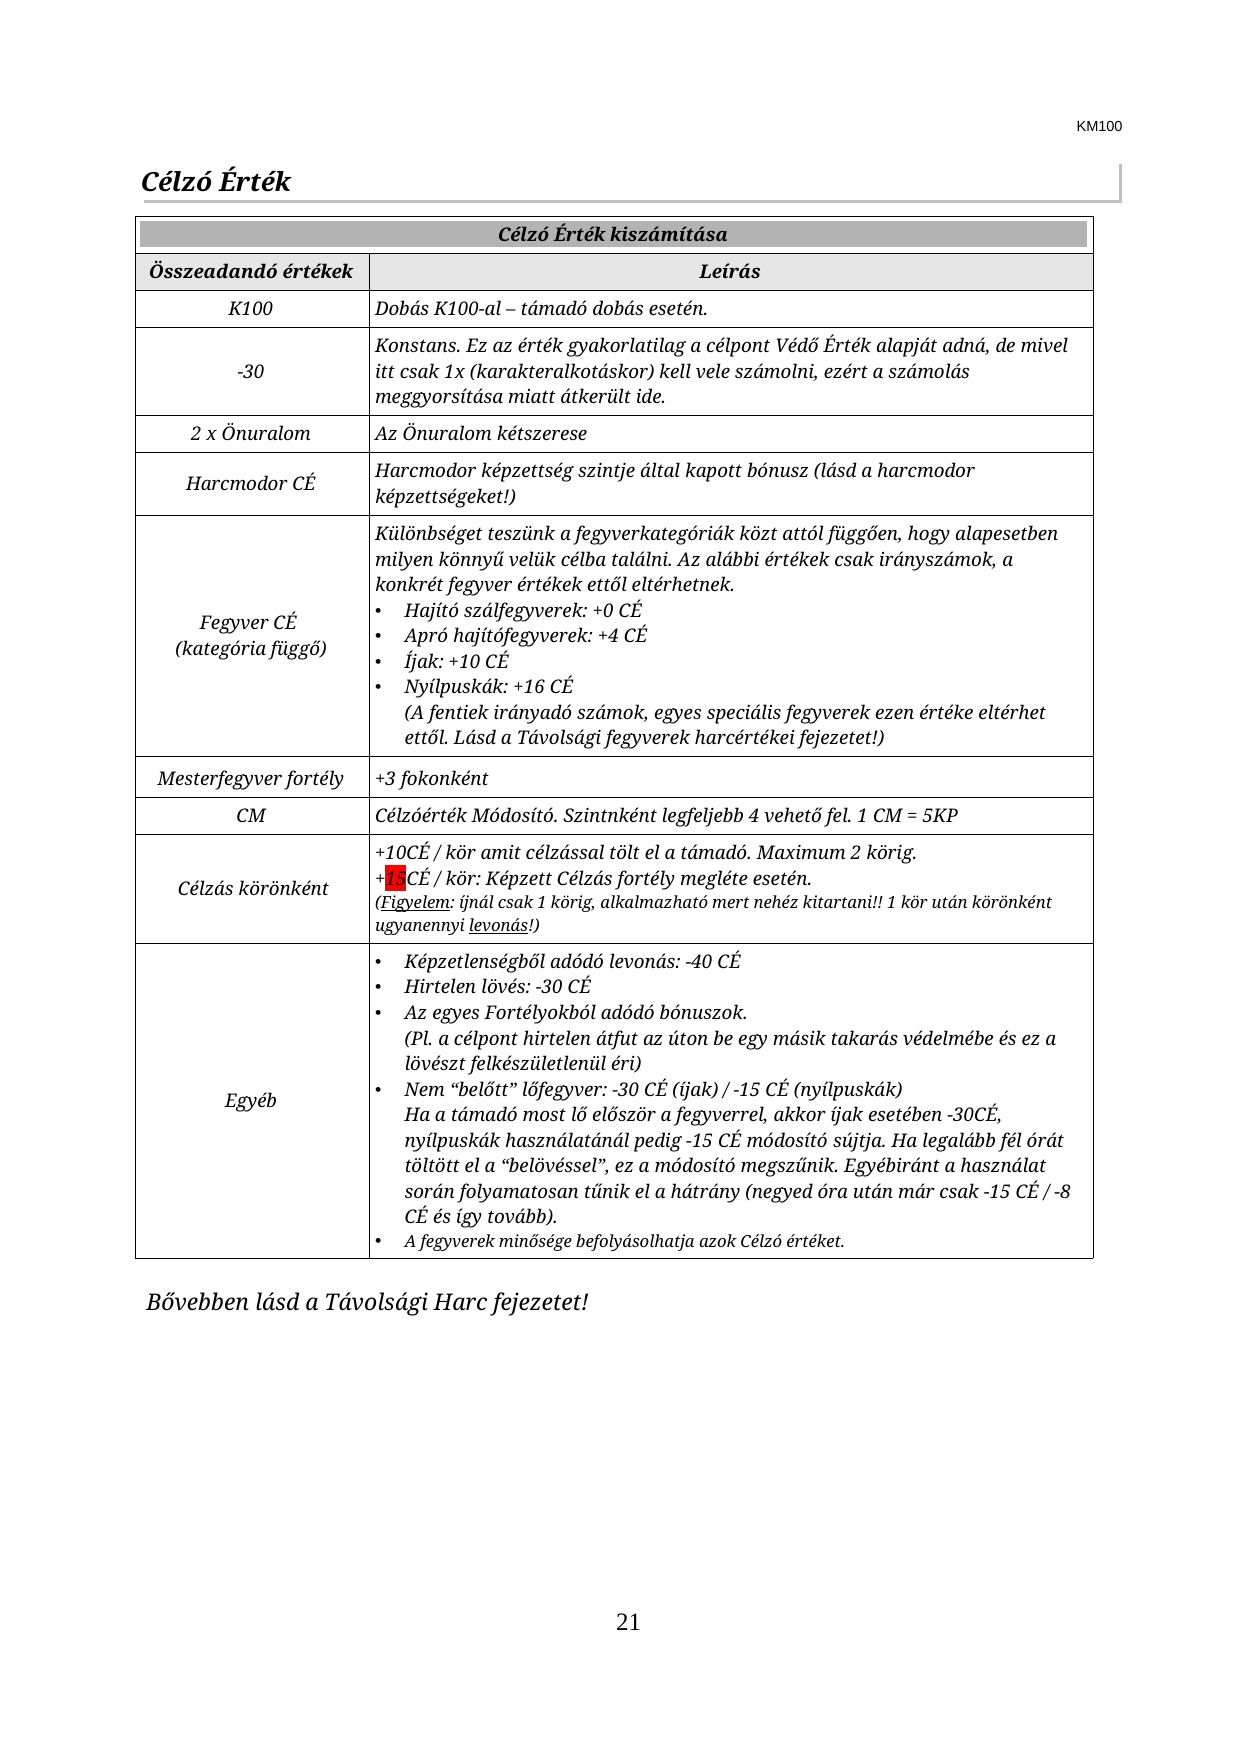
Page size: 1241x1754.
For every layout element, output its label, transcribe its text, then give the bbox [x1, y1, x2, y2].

table_cell Harcmodor CÉ [136, 453, 369, 515]
table_cell Mesterfegyver fortély [136, 757, 369, 797]
table_cell CM [136, 798, 369, 834]
table_cell Célzóérték Módosító. Szintnként legfeljebb 4 vehető fel. 1 CM = 5KP [370, 798, 1093, 834]
table_cell Különbséget teszünk a fegyverkategóriák közt attól függően, hogy alapesetben milyen könnyű velük célba találni. Az alábbi értékek csak irányszámok, a konkrét fegyver értékek ettől eltérhetnek. Hajító szálfegyverek: +0 CÉ Apró hajítófegyverek: +4 CÉ Íjak: +10 CÉ Nyílpuskák: +16 CÉ (A fentiek irányadó számok, egyes speciális fegyverek ezen értéke eltérhet ettől. Lásd a Távolsági fegyverek harcértékei fejezetet!) [370, 516, 1093, 756]
text Bővebben lásd a Távolsági Harc fejezetet! [134, 1286, 1122, 1317]
table_cell Harcmodor képzettség szintje által kapott bónusz (lásd a harcmodor képzettségeket!) [370, 453, 1093, 515]
table_cell Célzás körönként [136, 835, 369, 943]
table_cell -30 [136, 328, 369, 415]
table_header Célzó Érték kiszámítása [136, 217, 1093, 253]
table_cell +3 fokonként [370, 757, 1093, 797]
table_cell Konstans. Ez az érték gyakorlatilag a célpont Védő Érték alapját adná, de mivel itt csak 1x (karakteralkotáskor) kell vele számolni, ezért a számolás meggyorsítása miatt átkerült ide. [370, 328, 1093, 415]
table_cell Összeadandó értékek [136, 254, 369, 290]
table_cell Leírás [370, 254, 1093, 290]
subtitle Célzó Érték [140, 164, 1118, 199]
table_cell Az Önuralom kétszerese [370, 416, 1093, 452]
table_cell K100 [136, 291, 369, 327]
table_cell Egyéb [136, 944, 369, 1258]
table_cell Képzetlenségből adódó levonás: -40 CÉ Hirtelen lövés: -30 CÉ Az egyes Fortélyokból adódó bónuszok. (Pl. a célpont hirtelen átfut az úton be egy másik takarás védelmébe és ez a lövészt felkészületlenül éri) Nem “belőtt” lőfegyver: -30 CÉ (íjak) / -15 CÉ (nyílpuskák) Ha a támadó most lő először a fegyverrel, akkor íjak esetében -30CÉ, nyílpuskák használatánál pedig -15 CÉ módosító sújtja. Ha legalább fél órát töltött el a “belövéssel”, ez a módosító megszűnik. Egyébiránt a használat során folyamatosan tűnik el a hátrány (negyed óra után már csak -15 CÉ / -8 CÉ és így tovább). A fegyverek minősége befolyásolhatja azok Célzó értéket. [370, 944, 1093, 1258]
table_cell Fegyver CÉ (kategória függő) [136, 516, 369, 756]
table_cell +10CÉ / kör amit célzással tölt el a támadó. Maximum 2 körig. +15CÉ / kör: Képzett Célzás fortély megléte esetén. (Figyelem: íjnál csak 1 körig, alkalmazható mert nehéz kitartani!! 1 kör után körönként ugyanennyi levonás!) [370, 835, 1093, 943]
table_cell 2 x Önuralom [136, 416, 369, 452]
table_cell Dobás K100-al – támadó dobás esetén. [370, 291, 1093, 327]
